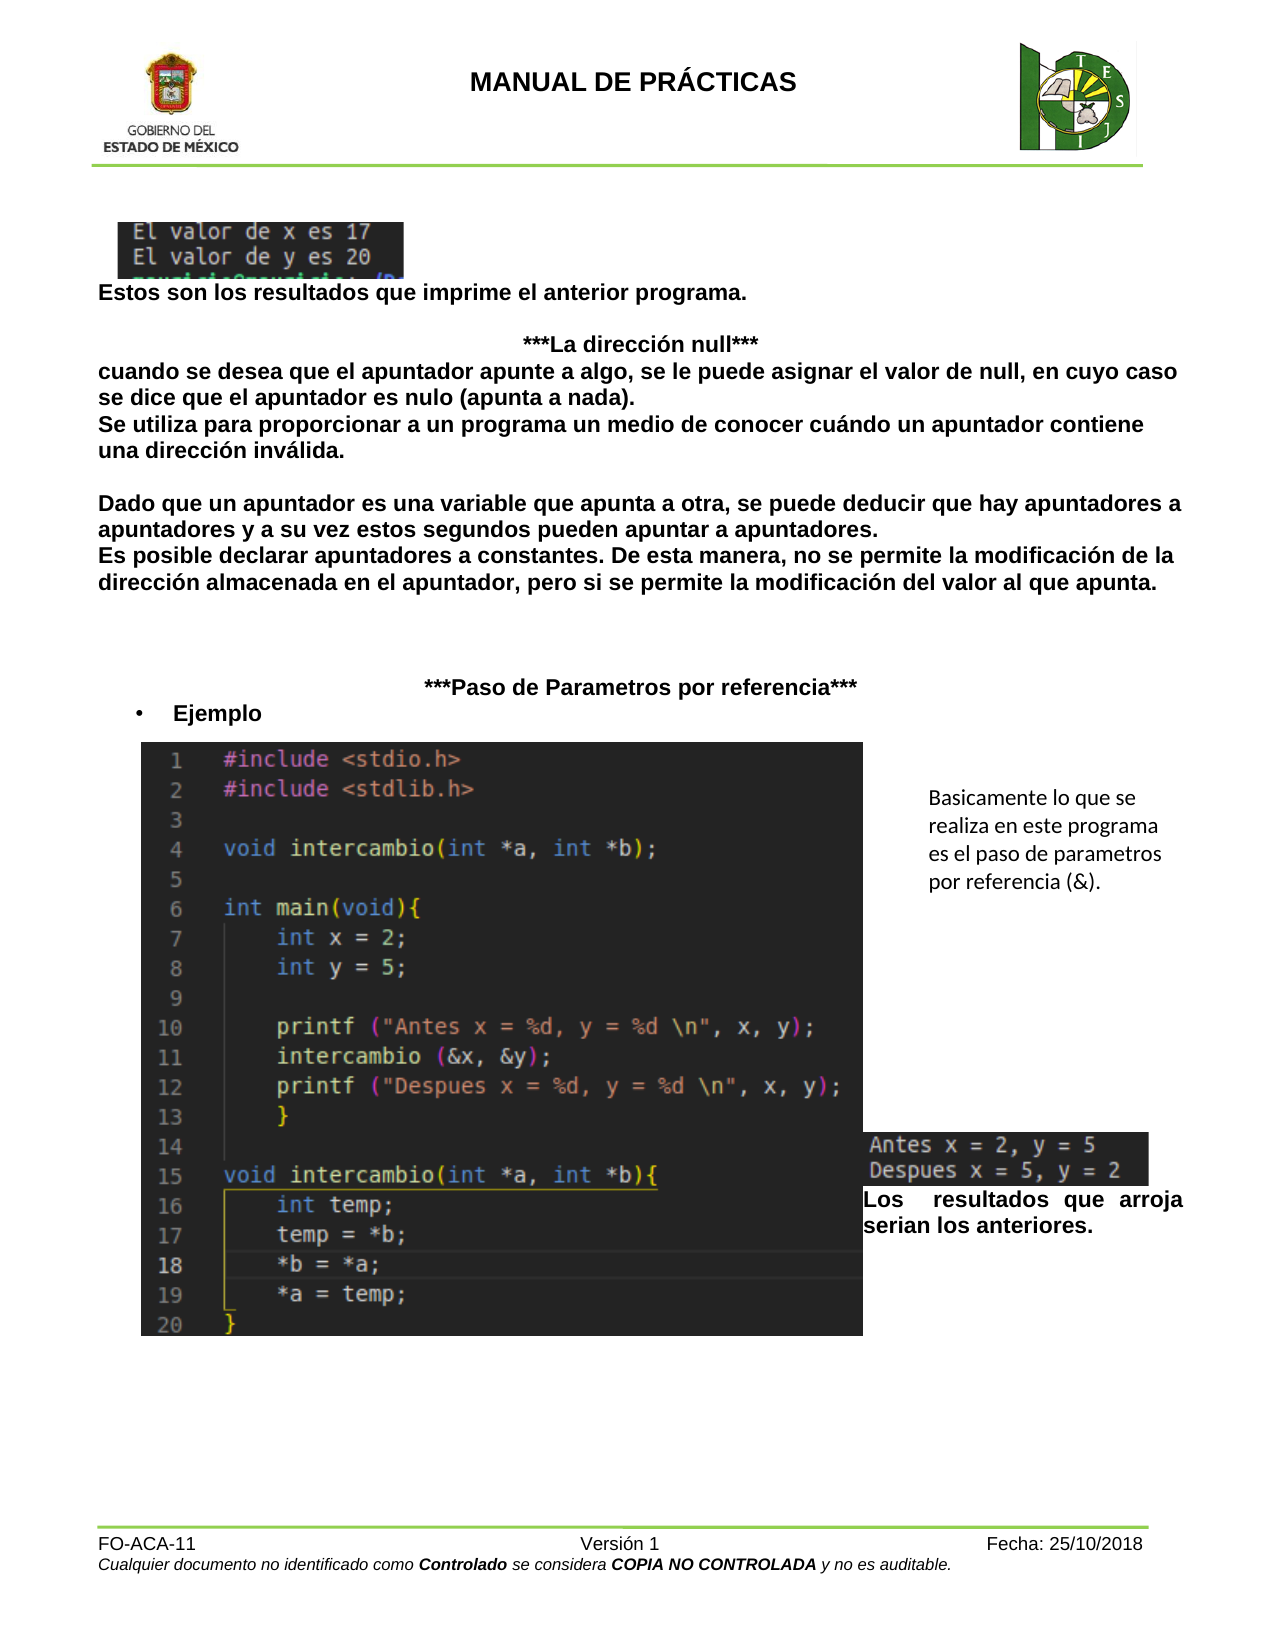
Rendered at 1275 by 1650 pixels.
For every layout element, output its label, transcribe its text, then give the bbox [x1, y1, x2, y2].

text [98, 1122, 141, 1238]
text Estos son los resultados que imprime el anterior programa. [98, 218, 1183, 305]
text cuando se desea que el apuntador apunte a algo, se le puede asignar el valor de null, en cuyo caso se dice que el apuntador es nulo (apunta a nada). [98, 358, 1183, 411]
text ***La dirección null*** [98, 331, 1183, 358]
list Ejemplo [135, 700, 1183, 727]
text Dado que un apuntador es una variable que apunta a otra, se puede deducir que hay apuntadores a apuntadores y a su vez estos segundos pueden apuntar a apuntadores. [98, 489, 1183, 542]
picture [117, 222, 404, 279]
text Los resultados que arroja serian los anteriores. [863, 1122, 1183, 1238]
picture [141, 742, 1149, 1336]
text ***Paso de Parametros por referencia*** [98, 674, 1183, 700]
picture [1018, 41, 1137, 157]
picture [95, 42, 241, 161]
text Se utiliza para proporcionar a un programa un medio de conocer cuándo un apuntador contiene una dirección inválida. [98, 411, 1183, 463]
text Es posible declarar apuntadores a constantes. De esta manera, no se permite la modificación de la dirección almacenada en el apuntador, pero si se permite la modificación del valor al que apunta. [98, 542, 1183, 595]
